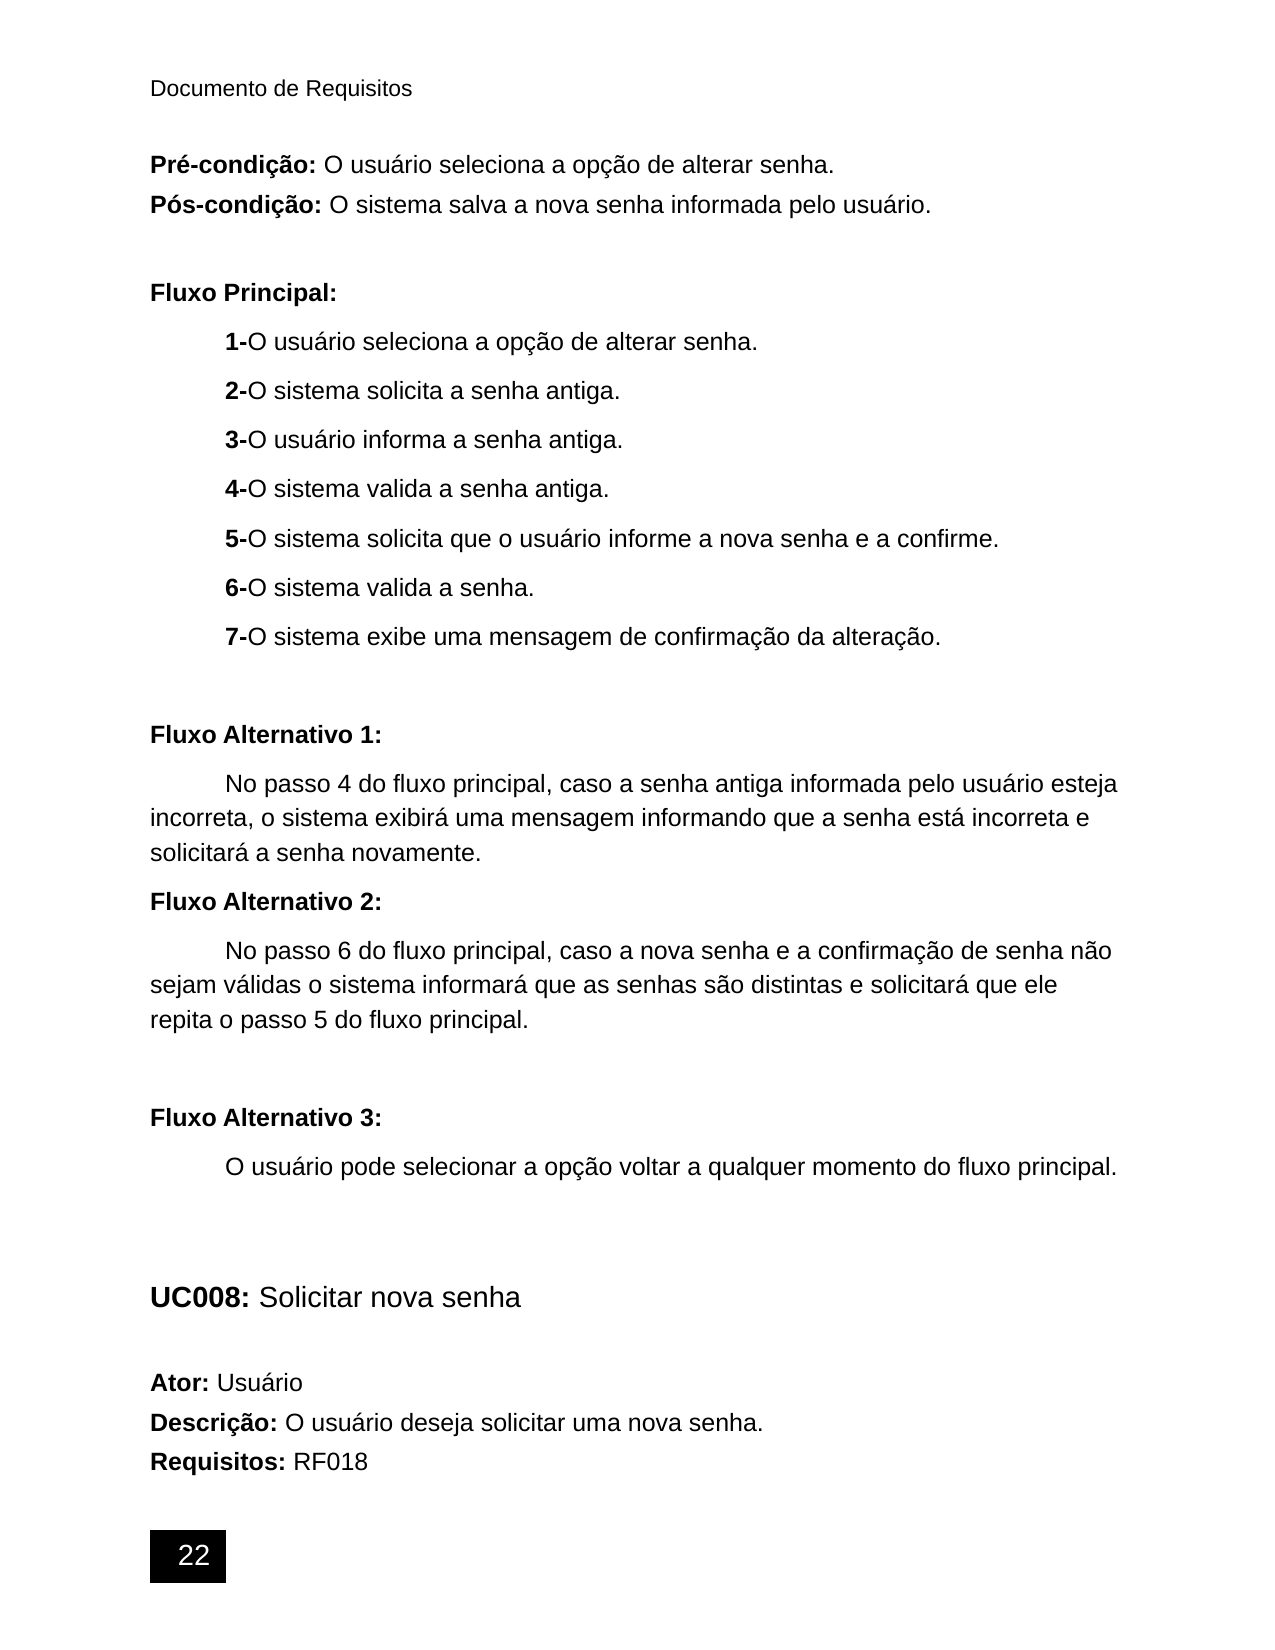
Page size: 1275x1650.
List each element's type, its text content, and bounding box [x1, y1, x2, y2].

text 1-O usuário seleciona a opção de alterar senha. [150, 327, 1125, 356]
text Pós-condição: O sistema salva a nova senha informada pelo usuário. [150, 189, 1125, 218]
text No passo 6 do fluxo principal, caso a nova senha e a confirmação de senha não sejam válidas o sistema informará que as senhas são distintas e solicitará que ele repita o passo 5 do fluxo principal. [150, 936, 1125, 1034]
text Fluxo Alternativo 3: [150, 1103, 1125, 1132]
text Pré-condição: O usuário seleciona a opção de alterar senha. [150, 150, 1125, 179]
text No passo 4 do fluxo principal, caso a senha antiga informada pelo usuário esteja incorreta, o sistema exibirá uma mensagem informando que a senha está incorreta e solicitará a senha novamente. [150, 769, 1125, 867]
text Requisitos: RF018 [150, 1447, 1125, 1476]
text 2-O sistema solicita a senha antiga. [150, 376, 1125, 405]
text O usuário pode selecionar a opção voltar a qualquer momento do fluxo principal. [150, 1152, 1125, 1181]
text Descrição: O usuário deseja solicitar uma nova senha. [150, 1408, 1125, 1437]
text 5-O sistema solicita que o usuário informe a nova senha e a confirme. [150, 523, 1125, 552]
text Fluxo Principal: [150, 278, 1125, 307]
text Fluxo Alternativo 1: [150, 720, 1125, 748]
text 6-O sistema valida a senha. [150, 573, 1125, 601]
text 4-O sistema valida a senha antiga. [150, 474, 1125, 503]
text 3-O usuário informa a senha antiga. [150, 425, 1125, 454]
text Ator: Usuário [150, 1368, 1125, 1397]
text UC008: Solicitar nova senha [150, 1280, 1125, 1348]
text Fluxo Alternativo 2: [150, 887, 1125, 916]
text 7-O sistema exibe uma mensagem de confirmação da alteração. [150, 622, 1125, 650]
